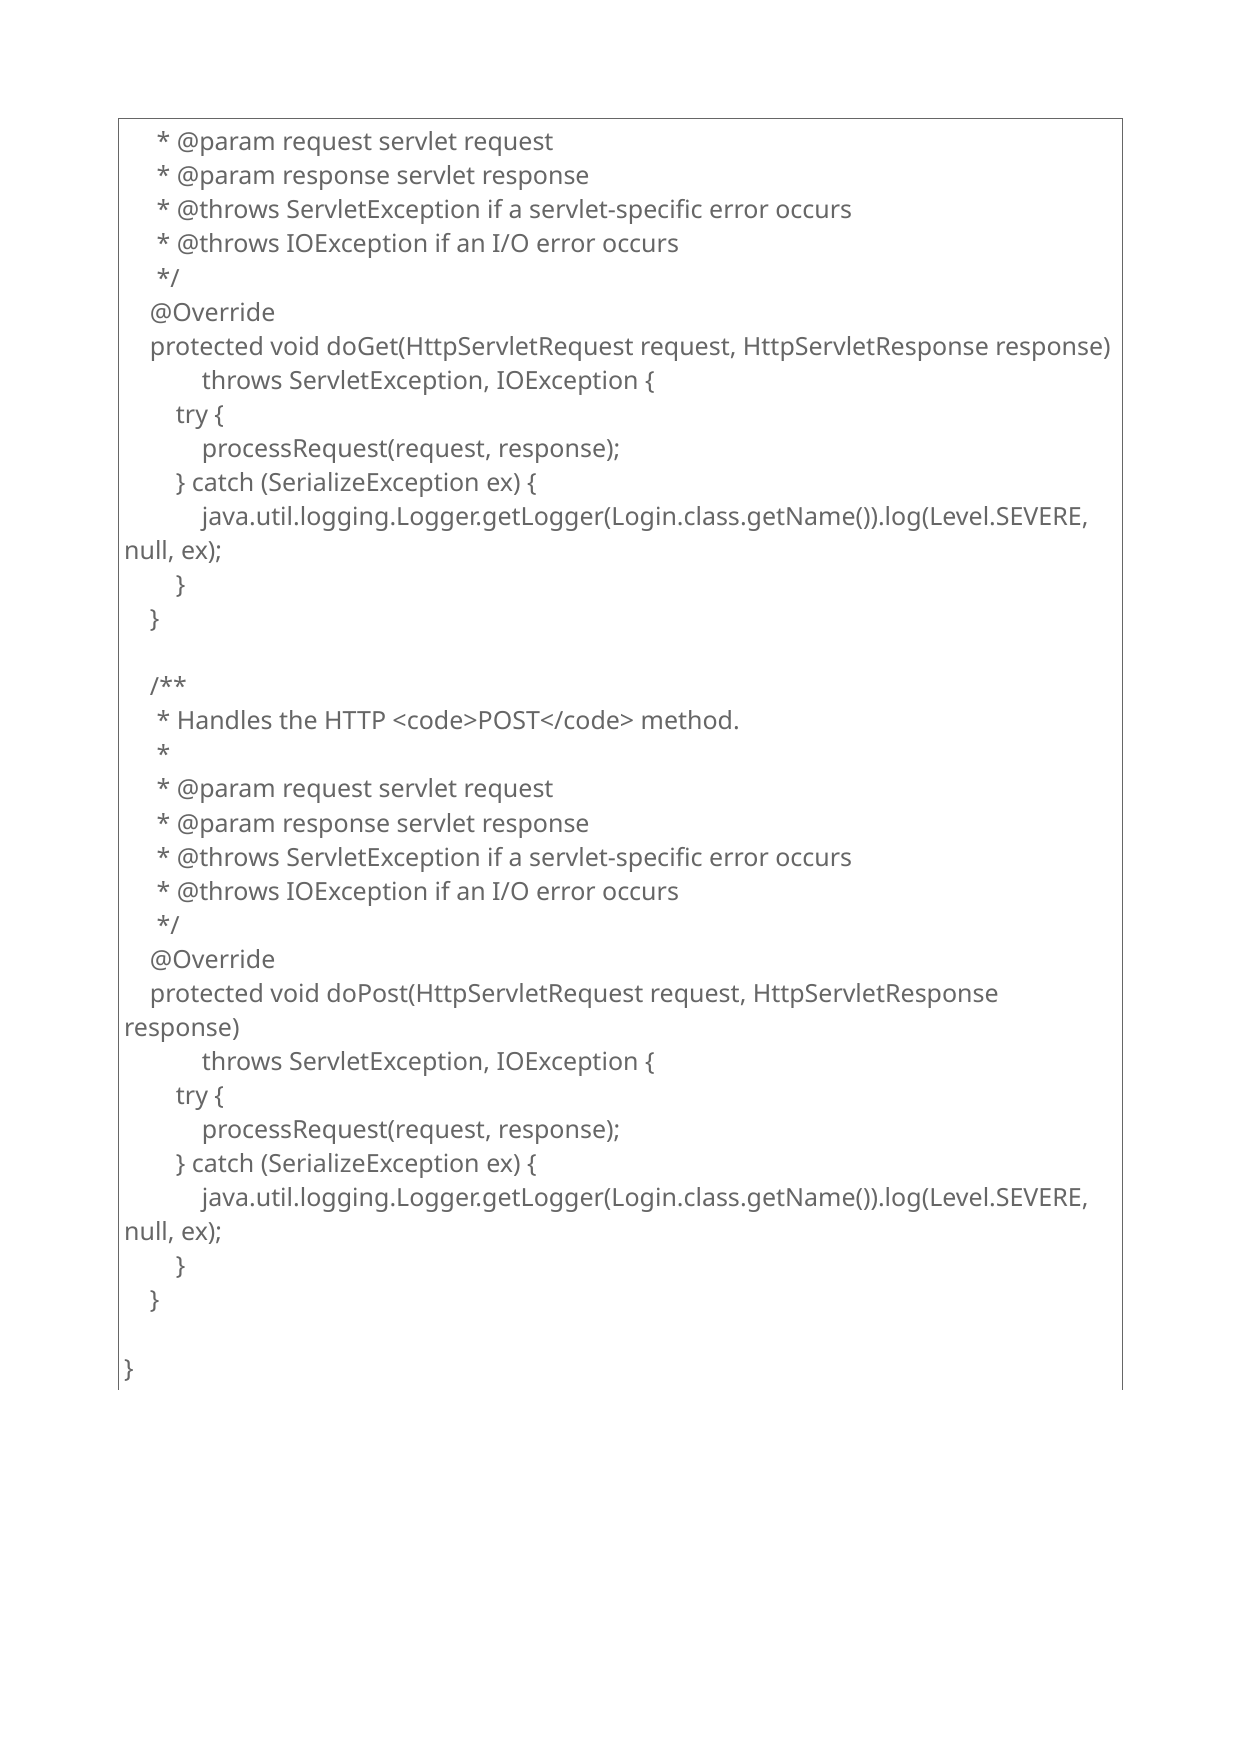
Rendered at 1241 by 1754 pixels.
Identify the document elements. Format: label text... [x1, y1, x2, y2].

table_header * @param request servlet request * @param response servlet response * @throws ServletException if a servlet-specific error occurs * @throws IOException if an I/O error occurs */ @Override protected void doGet(HttpServletRequest request, HttpServletResponse response) throws ServletException, IOException { try { processRequest(request, response); } catch (SerializeException ex) { java.util.logging.Logger.getLogger(Login.class.getName()).log(Level.SEVERE, null, ex); } } /** * Handles the HTTP <code>POST</code> method. * * @param request servlet request * @param response servlet response * @throws ServletException if a servlet-specific error occurs * @throws IOException if an I/O error occurs */ @Override protected void doPost(HttpServletRequest request, HttpServletResponse response) throws ServletException, IOException { try { processRequest(request, response); } catch (SerializeException ex) { java.util.logging.Logger.getLogger(Login.class.getName()).log(Level.SEVERE, null, ex); } } } [119, 119, 1122, 1390]
